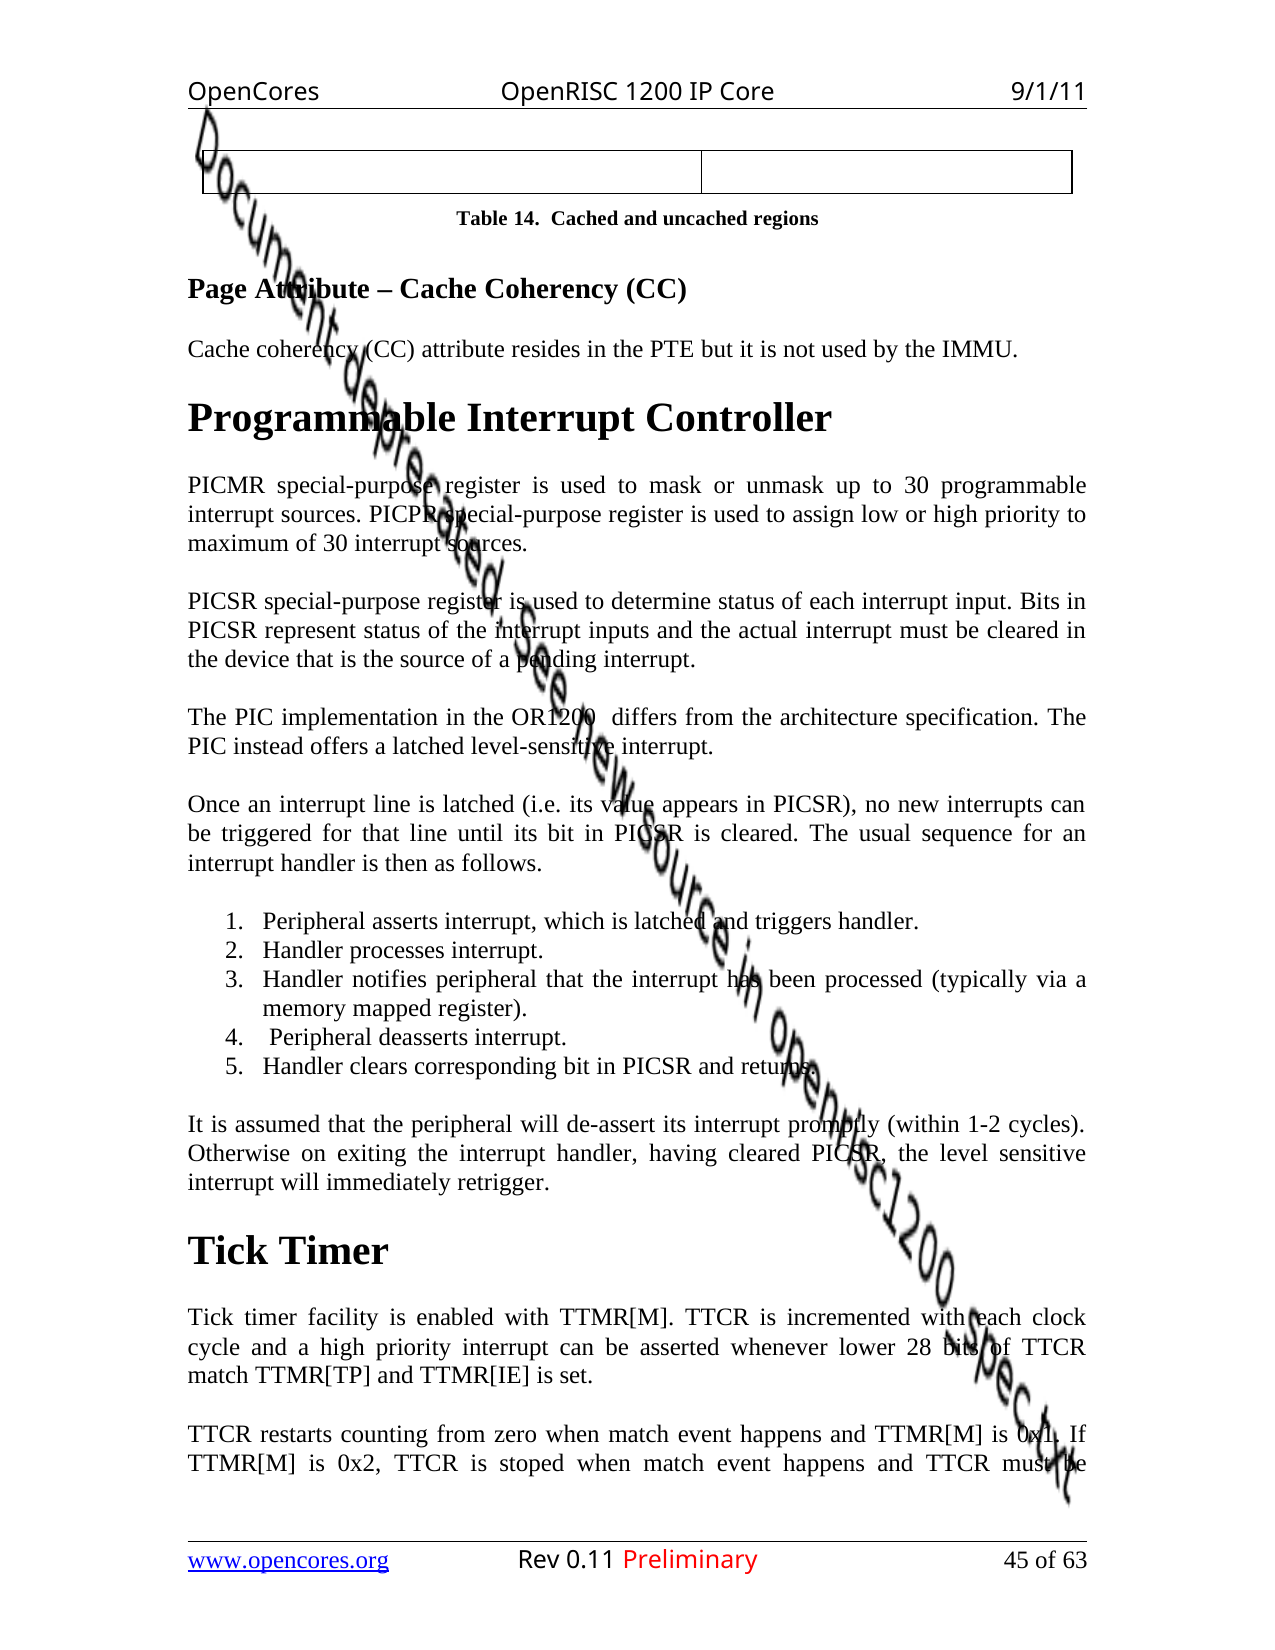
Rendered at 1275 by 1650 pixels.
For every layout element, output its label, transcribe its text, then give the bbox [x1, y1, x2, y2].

subtitle Tick Timer [187, 1225, 1087, 1273]
text Tick timer facility is enabled with TTMR[M]. TTCR is incremented with each clock cycle and a high priority interrupt can be asserted whenever lower 28 bits of TTCR match TTMR[TP] and TTMR[IE] is set. [187, 1302, 1087, 1389]
list Peripheral asserts interrupt, which is latched and triggers handler. [225, 906, 1087, 934]
list Handler notifies peripheral that the interrupt has been processed (typically via a memory mapped register). [225, 964, 1087, 1022]
subtitle Page Attribute – Cache Coherency (CC) [187, 272, 1087, 305]
picture [187, 73, 1088, 1576]
picture [264, 1558, 269, 1567]
text PICMR special-purpose register is used to mask or unmask up to 30 programmable interrupt sources. PICPR special-purpose register is used to assign low or high priority to maximum of 30 interrupt sources. [187, 469, 1087, 557]
text PICSR special-purpose register is used to determine status of each interrupt input. Bits in PICSR represent status of the interrupt inputs and the actual interrupt must be cleared in the device that is the source of a pending interrupt. [187, 586, 1087, 673]
text It is assumed that the peripheral will de-assert its interrupt promptly (within 1-2 cycles). Otherwise on exiting the interrupt handler, having cleared PICSR, the level sensitive interrupt will immediately retrigger. [187, 1109, 1087, 1196]
table_cell [702, 151, 1071, 193]
text Cache coherency (CC) attribute resides in the PTE but it is not used by the IMMU. [187, 334, 1087, 363]
table_cell [204, 151, 701, 193]
list Handler clears corresponding bit in PICSR and returns. [225, 1051, 1087, 1080]
list Handler processes interrupt. [225, 934, 1087, 964]
text Table 14. Cached and uncached regions [187, 206, 1087, 230]
subtitle Programmable Interrupt Controller [187, 392, 1087, 441]
text The PIC implementation in the OR1200 differs from the architecture specification. The PIC instead offers a latched level-sensitive interrupt. [187, 702, 1087, 760]
text TTCR restarts counting from zero when match event happens and TTMR[M] is 0x1. If TTMR[M] is 0x2, TTCR is stoped when match event happens and TTCR must be [187, 1418, 1087, 1477]
text Once an interrupt line is latched (i.e. its value appears in PICSR), no new interrupts can be triggered for that line until its bit in PICSR is cleared. The usual sequence for an interrupt handler is then as follows. [187, 789, 1087, 876]
list Peripheral deasserts interrupt. [225, 1022, 1087, 1051]
